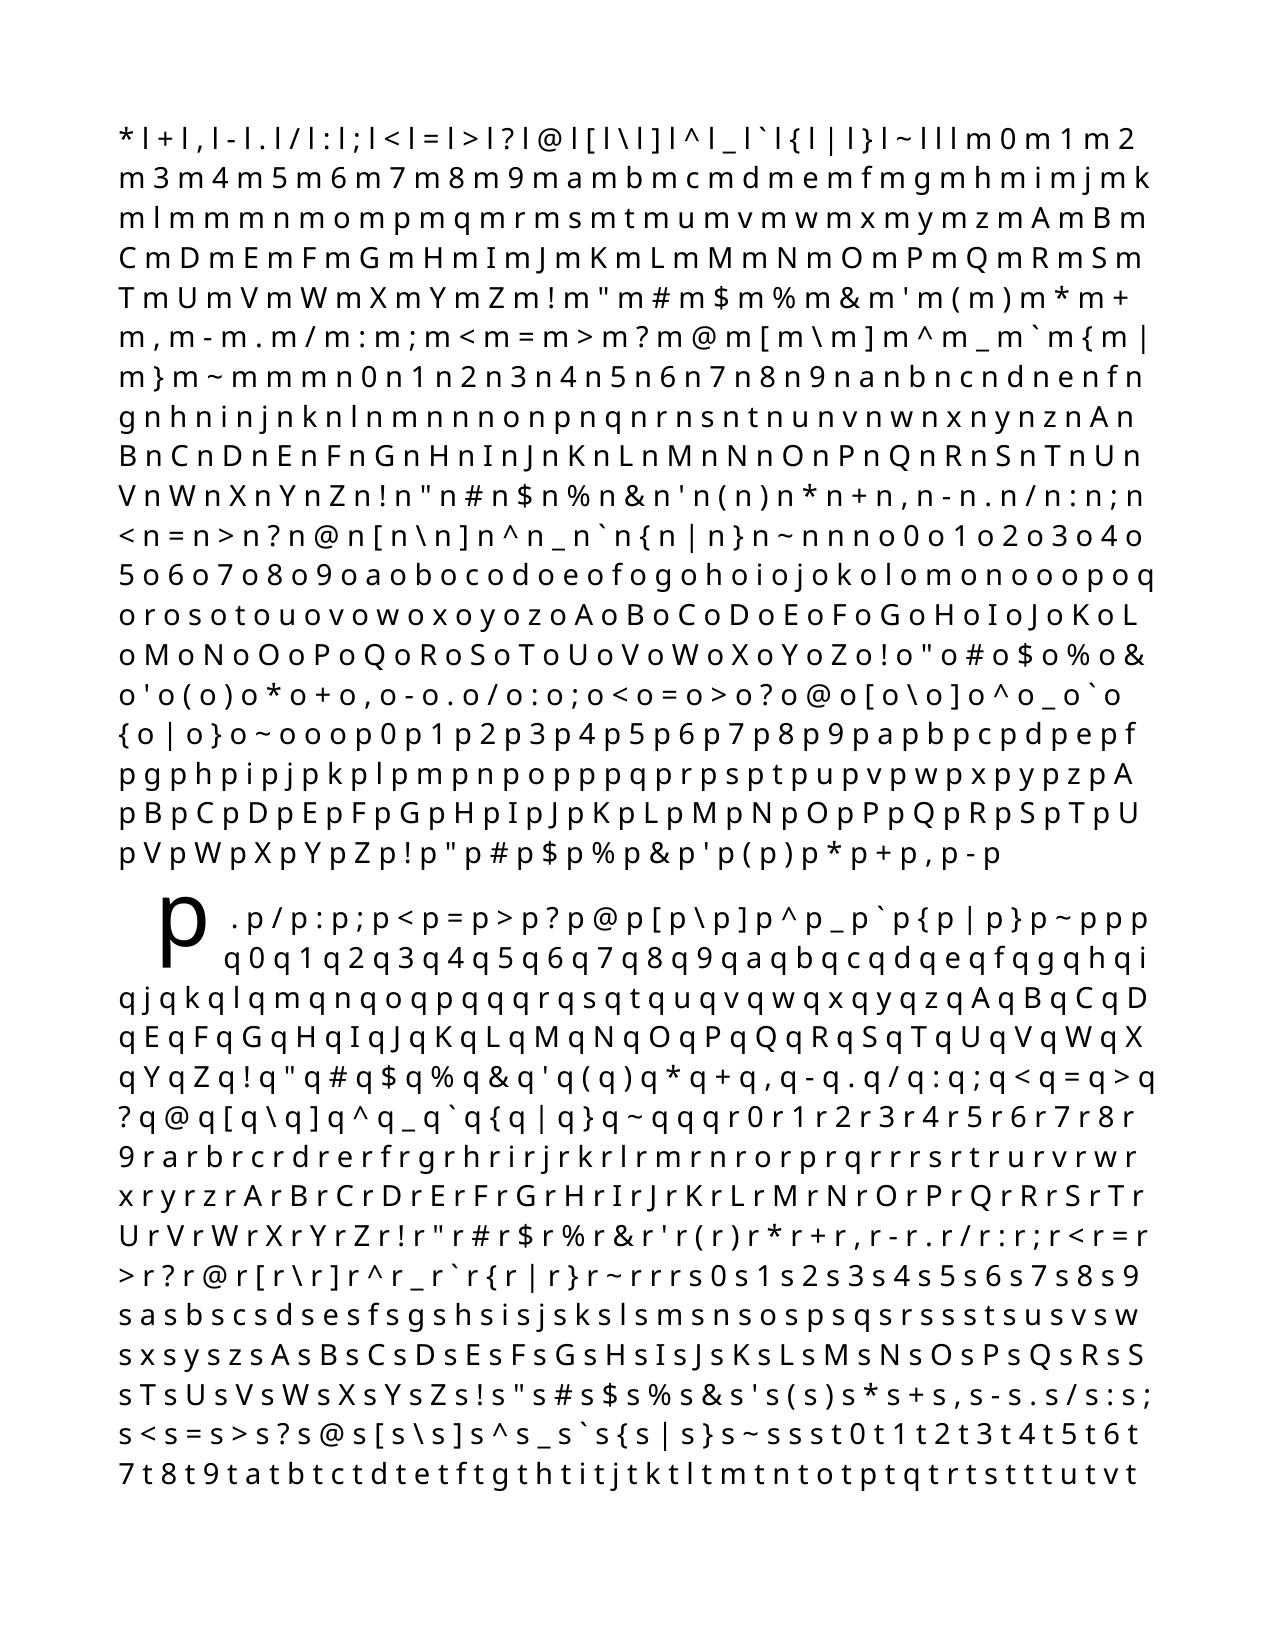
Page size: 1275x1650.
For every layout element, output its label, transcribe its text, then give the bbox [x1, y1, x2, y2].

text p . p / p : p ; p < p = p > p ? p @ p [ p \ p ] p ^ p _ p ` p { p | p } p ~ p p p q 0 q 1 q 2 q 3 q 4 q 5 q 6 q 7 q 8 q 9 q a q b q c q d q e q f q g q h q i q j q k q l q m q n q o q p q q q r q s q t q u q v q w q x q y q z q A q B q C q D q E q F q G q H q I q J q K q L q M q N q O q P q Q q R q S q T q U q V q W q X q Y q Z q ! q " q # q $ q % q & q ' q ( q ) q * q + q , q - q . q / q : q ; q < q = q > q ? q @ q [ q \ q ] q ^ q _ q ` q { q | q } q ~ q q q r 0 r 1 r 2 r 3 r 4 r 5 r 6 r 7 r 8 r 9 r a r b r c r d r e r f r g r h r i r j r k r l r m r n r o r p r q r r r s r t r u r v r w r x r y r z r A r B r C r D r E r F r G r H r I r J r K r L r M r N r O r P r Q r R r S r T r U r V r W r X r Y r Z r ! r " r # r $ r % r & r ' r ( r ) r * r + r , r - r . r / r : r ; r < r = r > r ? r @ r [ r \ r ] r ^ r _ r ` r { r | r } r ~ r r r s 0 s 1 s 2 s 3 s 4 s 5 s 6 s 7 s 8 s 9 s a s b s c s d s e s f s g s h s i s j s k s l s m s n s o s p s q s r s s s t s u s v s w s x s y s z s A s B s C s D s E s F s G s H s I s J s K s L s M s N s O s P s Q s R s S s T s U s V s W s X s Y s Z s ! s " s # s $ s % s & s ' s ( s ) s * s + s , s - s . s / s : s ; s < s = s > s ? s @ s [ s \ s ] s ^ s _ s ` s { s | s } s ~ s s s t 0 t 1 t 2 t 3 t 4 t 5 t 6 t 7 t 8 t 9 t a t b t c t d t e t f t g t h t i t j t k t l t m t n t o t p t q t r t s t t t u t v t [118, 898, 1157, 1493]
text * l + l , l - l . l / l : l ; l < l = l > l ? l @ l [ l \ l ] l ^ l _ l ` l { l | l } l ~ l l l m 0 m 1 m 2 m 3 m 4 m 5 m 6 m 7 m 8 m 9 m a m b m c m d m e m f m g m h m i m j m k m l m m m n m o m p m q m r m s m t m u m v m w m x m y m z m A m B m C m D m E m F m G m H m I m J m K m L m M m N m O m P m Q m R m S m T m U m V m W m X m Y m Z m ! m " m # m $ m % m & m ' m ( m ) m * m + m , m - m . m / m : m ; m < m = m > m ? m @ m [ m \ m ] m ^ m _ m ` m { m | m } m ~ m m m n 0 n 1 n 2 n 3 n 4 n 5 n 6 n 7 n 8 n 9 n a n b n c n d n e n f n g n h n i n j n k n l n m n n n o n p n q n r n s n t n u n v n w n x n y n z n A n B n C n D n E n F n G n H n I n J n K n L n M n N n O n P n Q n R n S n T n U n V n W n X n Y n Z n ! n " n # n $ n % n & n ' n ( n ) n * n + n , n - n . n / n : n ; n < n = n > n ? n @ n [ n \ n ] n ^ n _ n ` n { n | n } n ~ n n n o 0 o 1 o 2 o 3 o 4 o 5 o 6 o 7 o 8 o 9 o a o b o c o d o e o f o g o h o i o j o k o l o m o n o o o p o q o r o s o t o u o v o w o x o y o z o A o B o C o D o E o F o G o H o I o J o K o L o M o N o O o P o Q o R o S o T o U o V o W o X o Y o Z o ! o " o # o $ o % o & o ' o ( o ) o * o + o , o - o . o / o : o ; o < o = o > o ? o @ o [ o \ o ] o ^ o _ o ` o { o | o } o ~ o o o p 0 p 1 p 2 p 3 p 4 p 5 p 6 p 7 p 8 p 9 p a p b p c p d p e p f p g p h p i p j p k p l p m p n p o p p p q p r p s p t p u p v p w p x p y p z p A p B p C p D p E p F p G p H p I p J p K p L p M p N p O p P p Q p R p S p T p U p V p W p X p Y p Z p ! p " p # p $ p % p & p ' p ( p ) p * p + p , p - p [118, 118, 1157, 872]
